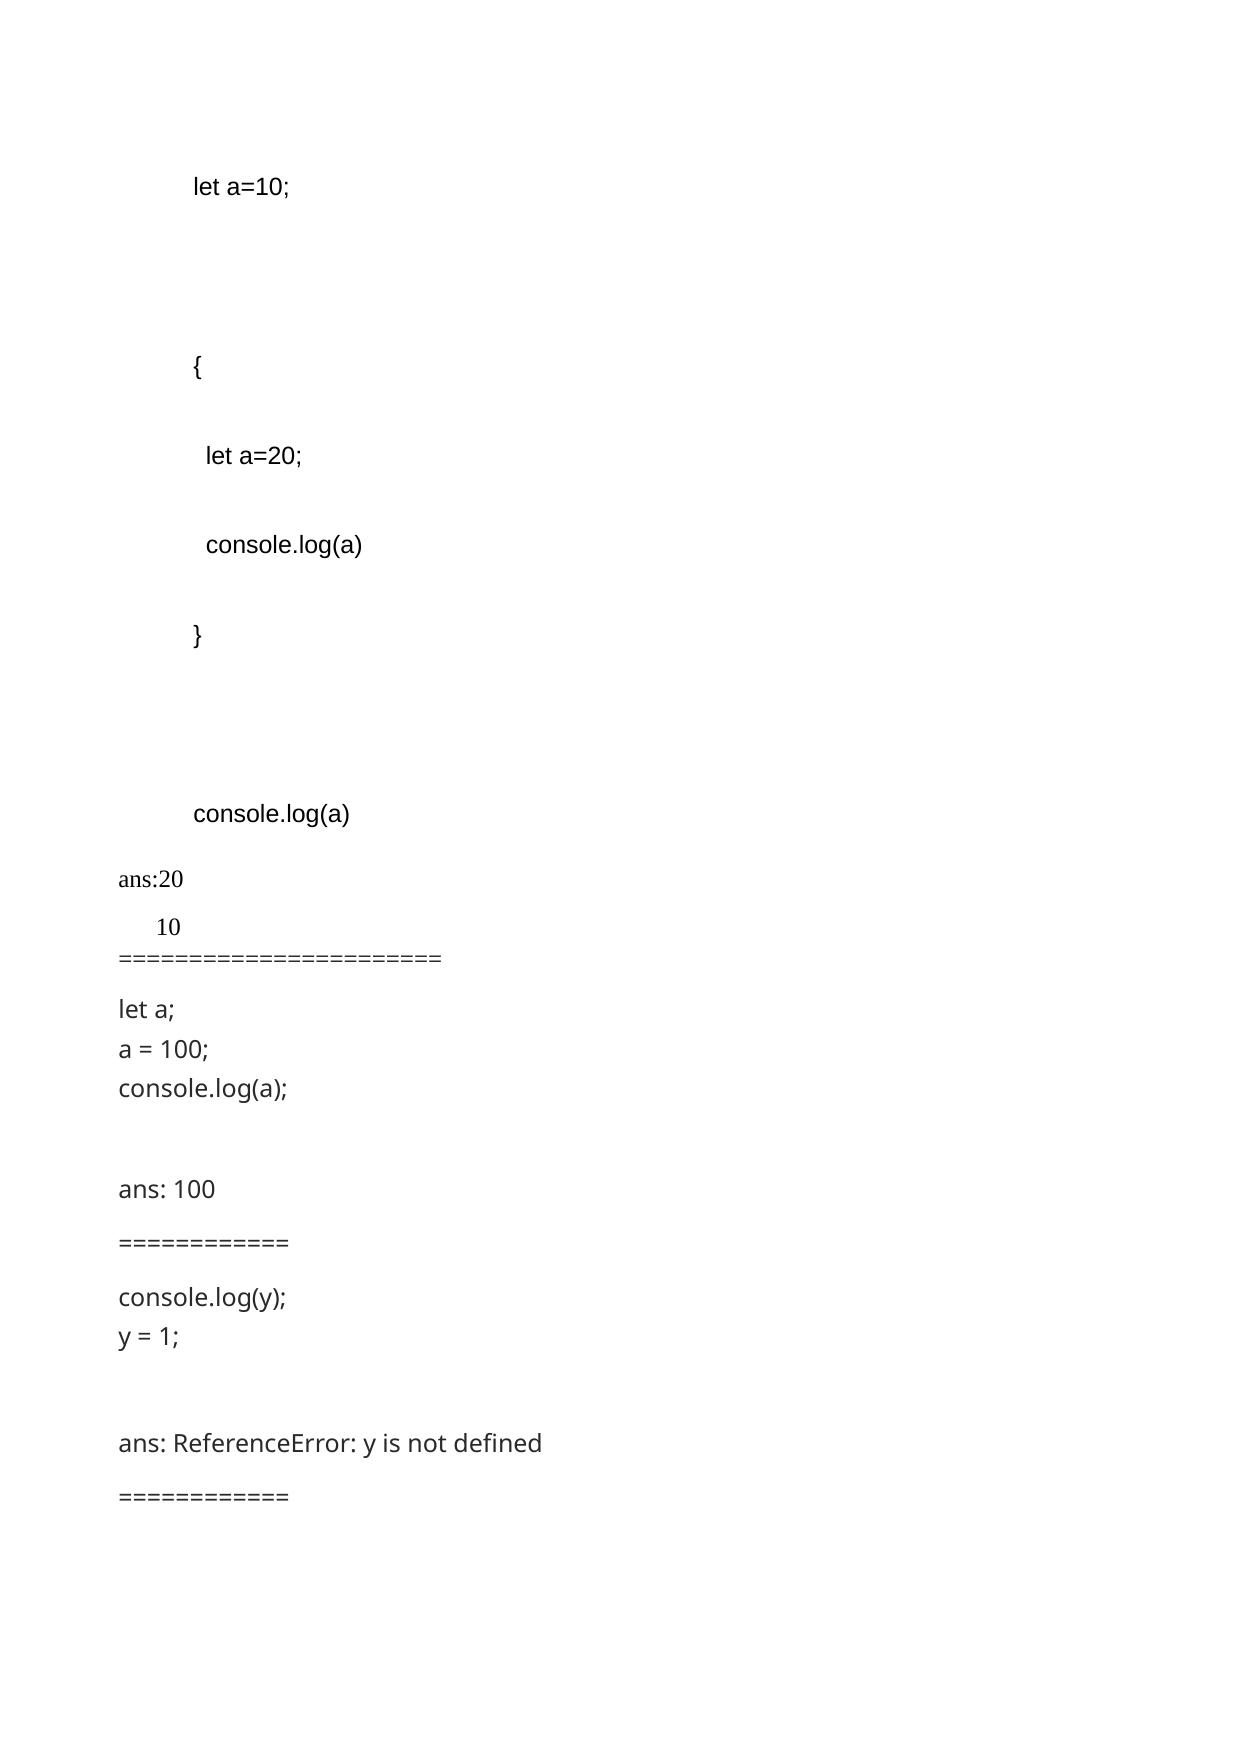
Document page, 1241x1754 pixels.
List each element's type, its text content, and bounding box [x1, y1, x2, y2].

text { [193, 351, 1122, 380]
text 10 ======================= [118, 912, 1122, 973]
text let a=10; [193, 172, 1122, 201]
text console.log(a) [193, 530, 1122, 559]
text console.log(a) [193, 799, 1122, 828]
text ============ [118, 1480, 1122, 1514]
text ans:20 [118, 864, 1122, 893]
text ans: ReferenceError: y is not defined [118, 1426, 1122, 1460]
text ============ [118, 1226, 1122, 1260]
text let a=20; [193, 441, 1122, 469]
text } [193, 620, 1122, 649]
text console.log(y); y = 1; [118, 1279, 1122, 1353]
text let a; a = 100; console.log(a); [118, 992, 1122, 1104]
text ans: 100 [118, 1172, 1122, 1206]
